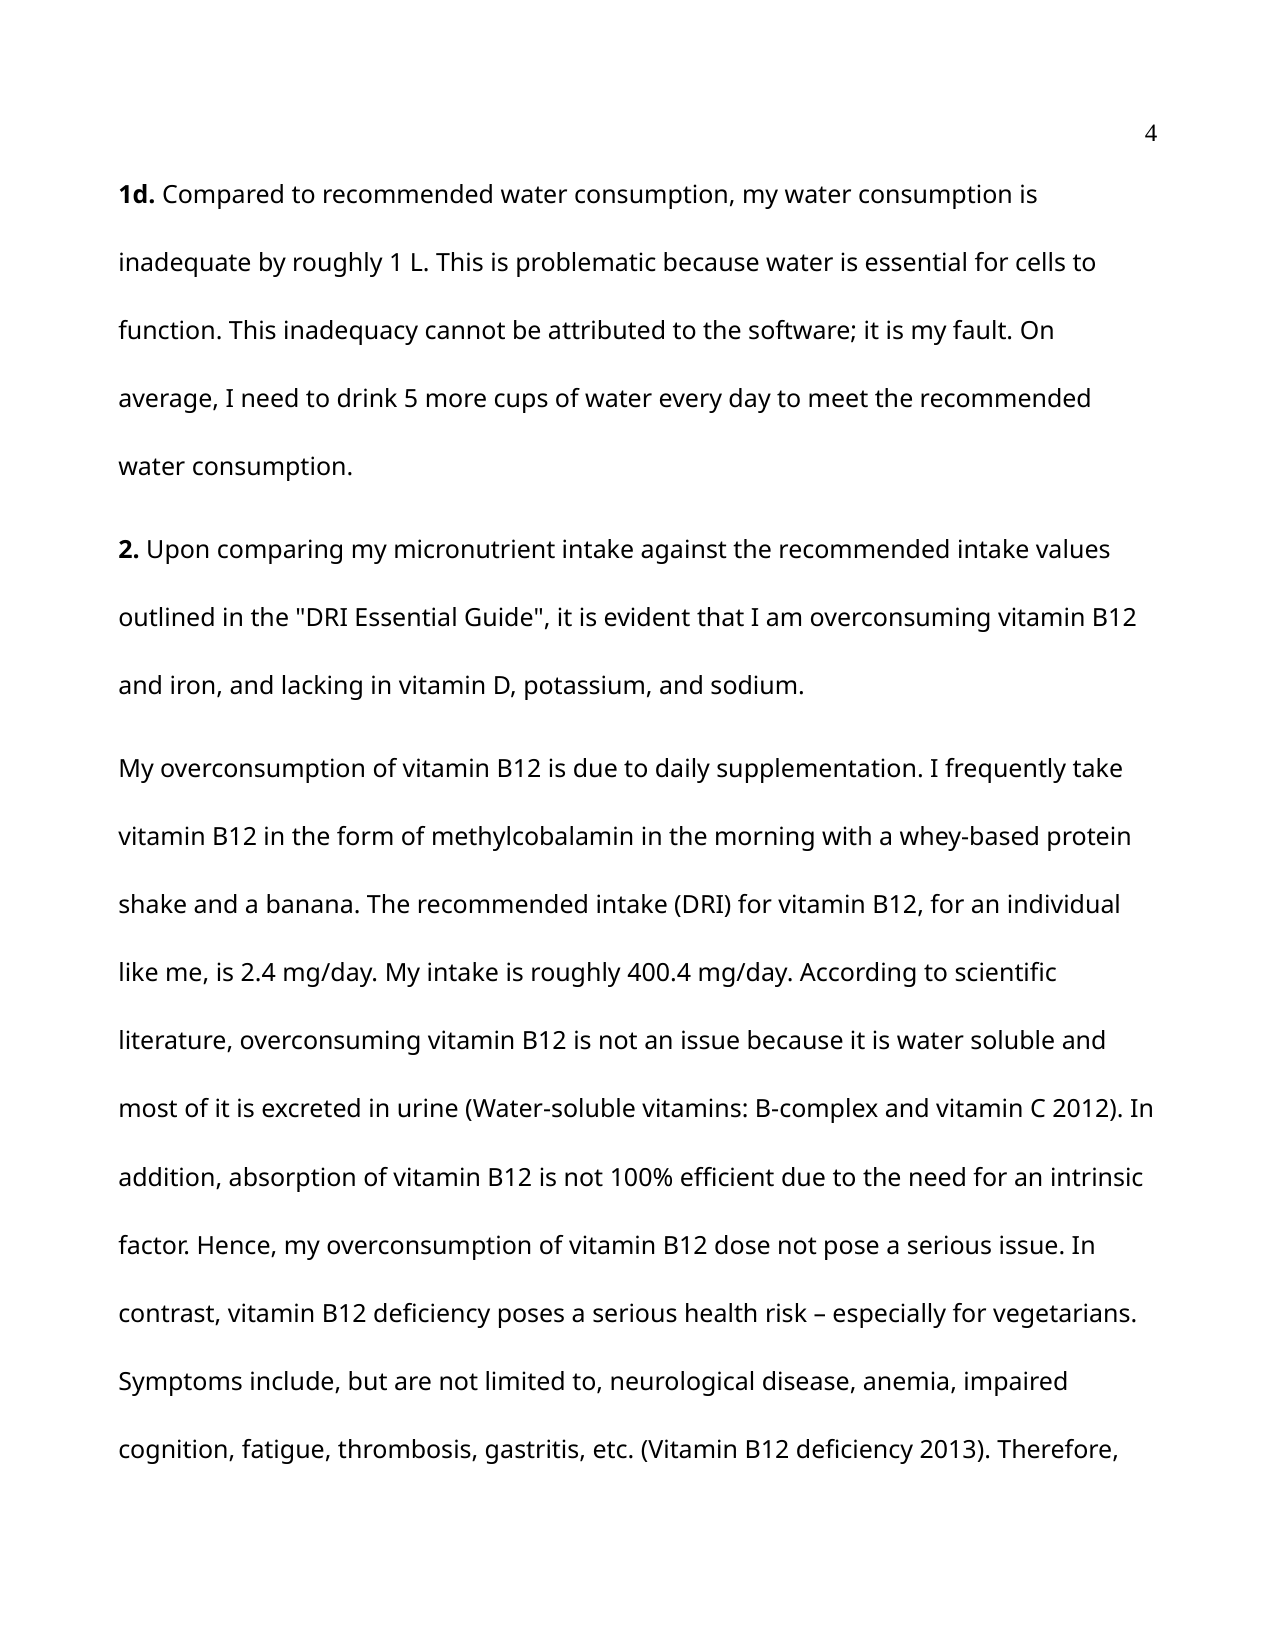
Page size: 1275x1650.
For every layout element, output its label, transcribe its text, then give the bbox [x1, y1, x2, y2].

text 2. Upon comparing my micronutrient intake against the recommended intake values outlined in the "DRI Essential Guide", it is evident that I am overconsuming vitamin B12 and iron, and lacking in vitamin D, potassium, and sodium. [118, 532, 1157, 702]
text My overconsumption of vitamin B12 is due to daily supplementation. I frequently take vitamin B12 in the form of methylcobalamin in the morning with a whey-based protein shake and a banana. The recommended intake (DRI) for vitamin B12, for an individual like me, is 2.4 mg/day. My intake is roughly 400.4 mg/day. According to scientific literature, overconsuming vitamin B12 is not an issue because it is water soluble and most of it is excreted in urine (Water-soluble vitamins: B-complex and vitamin C 2012). In addition, absorption of vitamin B12 is not 100% efficient due to the need for an intrinsic factor. Hence, my overconsumption of vitamin B12 dose not pose a serious issue. In contrast, vitamin B12 deficiency poses a serious health risk – especially for vegetarians. Symptoms include, but are not limited to, neurological disease, anemia, impaired cognition, fatigue, thrombosis, gastritis, etc. (Vitamin B12 deficiency 2013). Therefore, [118, 751, 1157, 1466]
text 1d. Compared to recommended water consumption, my water consumption is inadequate by roughly 1 L. This is problematic because water is essential for cells to function. This inadequacy cannot be attributed to the software; it is my fault. On average, I need to drink 5 more cups of water every day to meet the recommended water consumption. [118, 176, 1157, 483]
